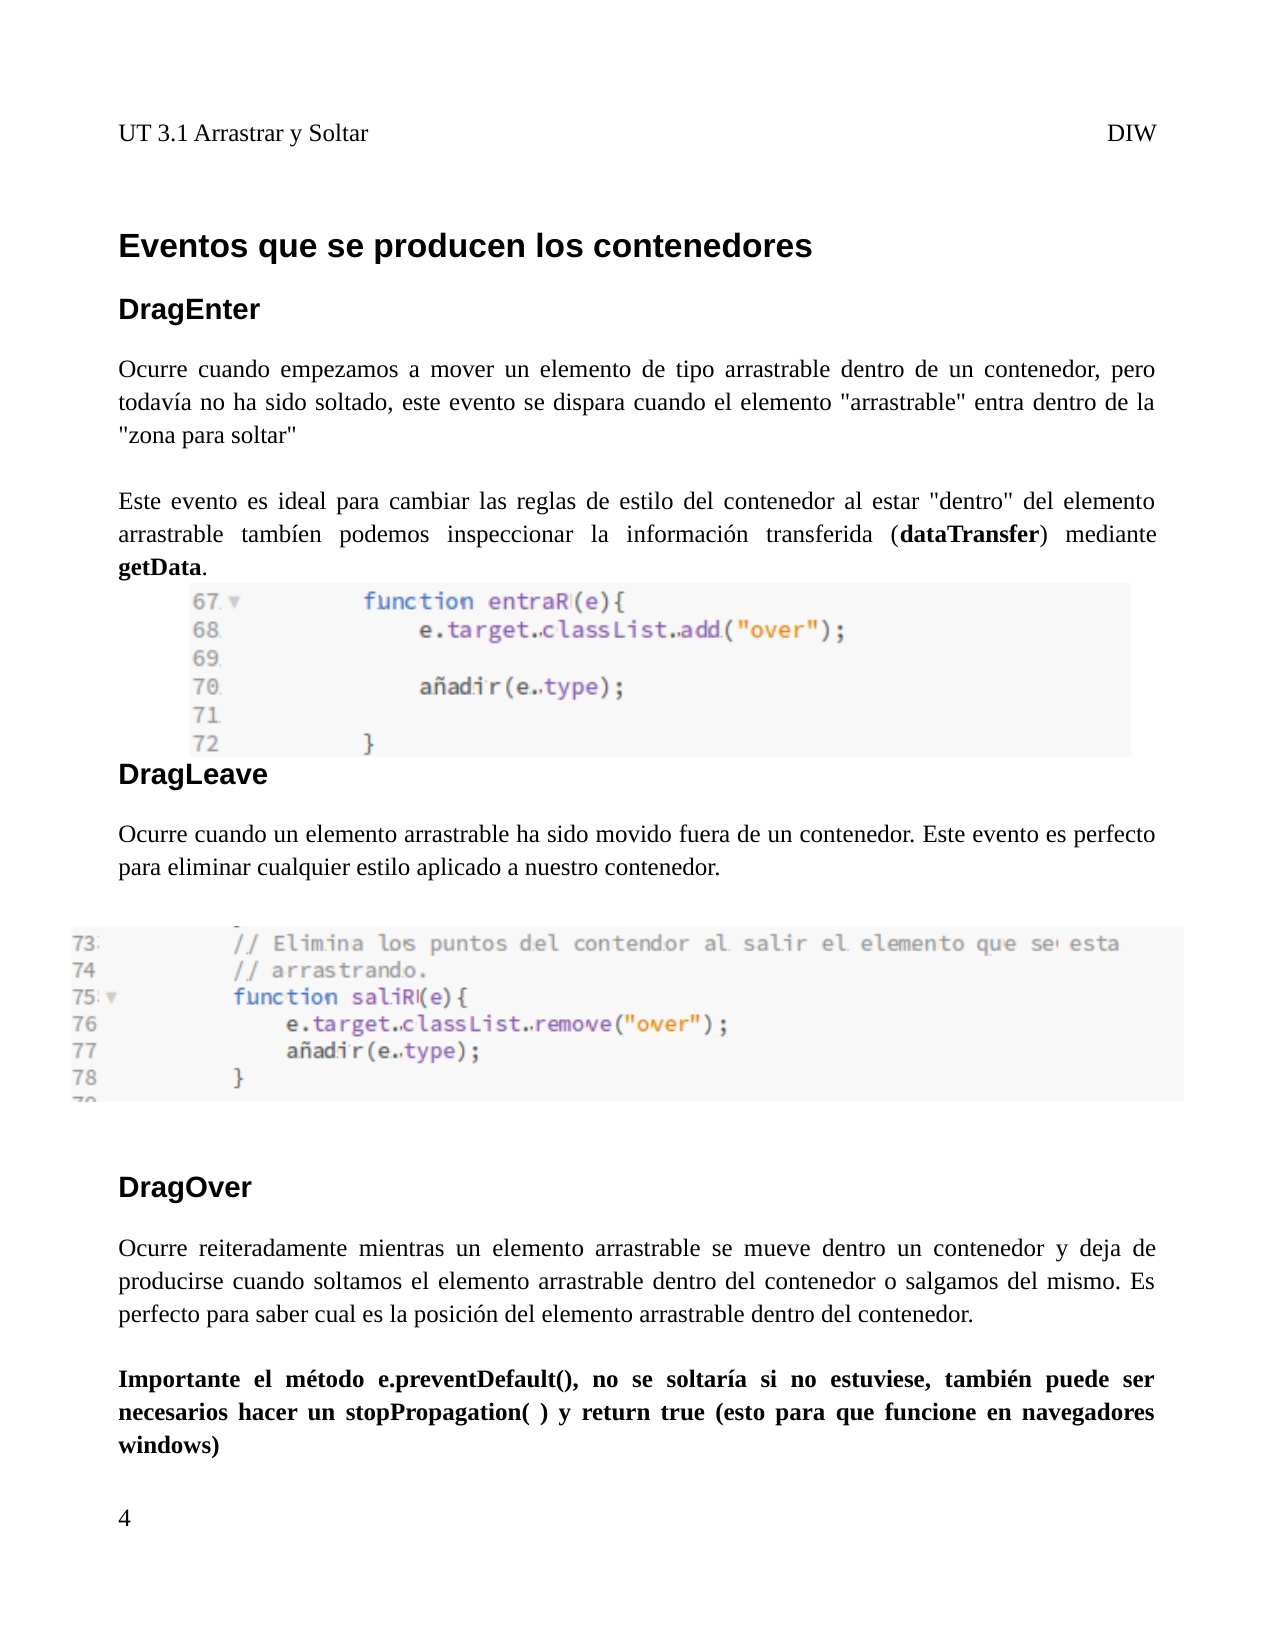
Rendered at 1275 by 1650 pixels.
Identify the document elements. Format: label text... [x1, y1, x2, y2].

subtitle DragEnter [118, 292, 1157, 325]
subtitle DragLeave [118, 616, 1157, 791]
picture [188, 583, 1132, 757]
text Este evento es ideal para cambiar las reglas de estilo del contenedor al estar "dentro" del elemento arrastrable tambíen podemos inspeccionar la información transferida (dataTransfer) mediante getData. [118, 486, 1157, 581]
text Ocurre reiteradamente mientras un elemento arrastrable se mueve dentro un contenedor y deja de producirse cuando soltamos el elemento arrastrable dentro del contenedor o salgamos del mismo. Es perfecto para saber cual es la posición del elemento arrastrable dentro del contenedor. [118, 1233, 1157, 1327]
subtitle Eventos que se producen los contenedores [118, 226, 1157, 264]
text Ocurre cuando empezamos a mover un elemento de tipo arrastrable dentro de un contenedor, pero todavía no ha sido soltado, este evento se dispara cuando el elemento "arrastrable" entra dentro de la "zona para soltar" [118, 354, 1157, 449]
subtitle DragOver [118, 1170, 1157, 1204]
text Ocurre cuando un elemento arrastrable ha sido movido fuera de un contenedor. Este evento es perfecto para eliminar cualquier estilo aplicado a nuestro contenedor. [118, 819, 1157, 881]
picture [71, 926, 1184, 1102]
text Importante el método e.preventDefault(), no se soltaría si no estuviese, también puede ser necesarios hacer un stopPropagation( ) y return true (esto para que funcione en navegadores windows) [118, 1364, 1157, 1459]
